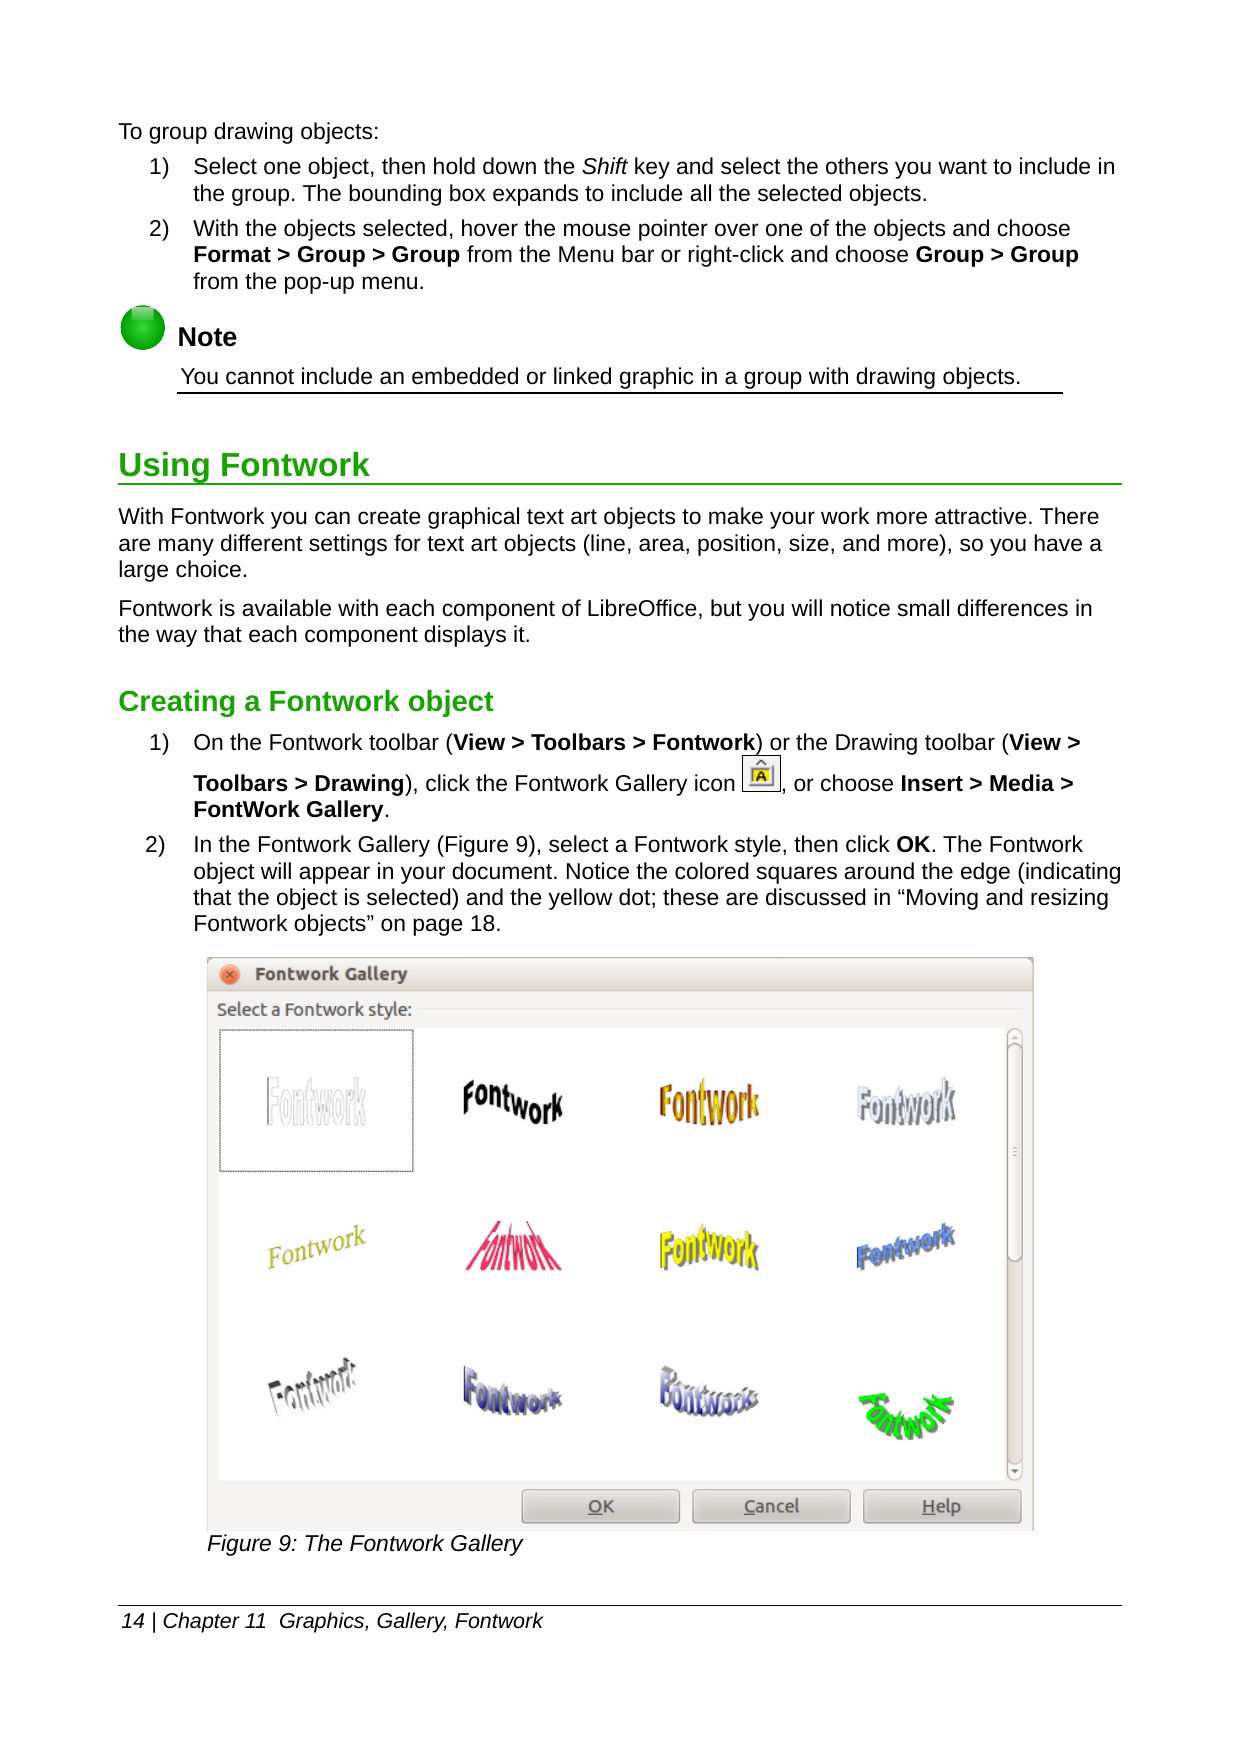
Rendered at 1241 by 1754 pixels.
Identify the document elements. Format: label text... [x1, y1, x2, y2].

picture [743, 756, 780, 791]
text Fontwork is available with each component of LibreOffice, but you will notice small differences in the way that each component displays it. [118, 595, 1122, 647]
list To group drawing objects: [118, 118, 1122, 144]
text You cannot include an embedded or linked graphic in a group with drawing objects. [177, 360, 1063, 392]
list On the Fontwork toolbar (View > Toolbars > Fontwork) or the Drawing toolbar (View > Toolbars > Drawing), click the Fontwork Gallery icon , or choose Insert > Media > FontWork Gallery. [169, 729, 1122, 822]
subtitle Creating a Fontwork object [118, 683, 1122, 717]
subtitle Note [118, 303, 1122, 352]
list With the objects selected, hover the mouse pointer over one of the objects and choose Format > Group > Group from the Menu bar or right-click and choose Group > Group from the pop-up menu. [169, 215, 1122, 294]
text With Fontwork you can create graphical text art objects to make your work more attractive. There are many different settings for text art objects (line, area, position, size, and more), so you have a large choice. [118, 503, 1122, 582]
text Figure 9: The Fontwork Gallery [207, 1531, 1033, 1557]
list In the Fontwork Gallery (Figure 9), select a Fontwork style, then click OK. The Fontwork object will appear in your document. Notice the colored squares around the edge (indicating that the object is selected) and the yellow dot; these are discussed in “Moving and resizing Fontwork objects” on page 18. [165, 831, 1122, 937]
list Select one object, then hold down the Shift key and select the others you want to include in the group. The bounding box expands to include all the selected objects. [169, 153, 1122, 206]
picture [206, 957, 1034, 1531]
subtitle Using Fontwork [118, 445, 1122, 483]
